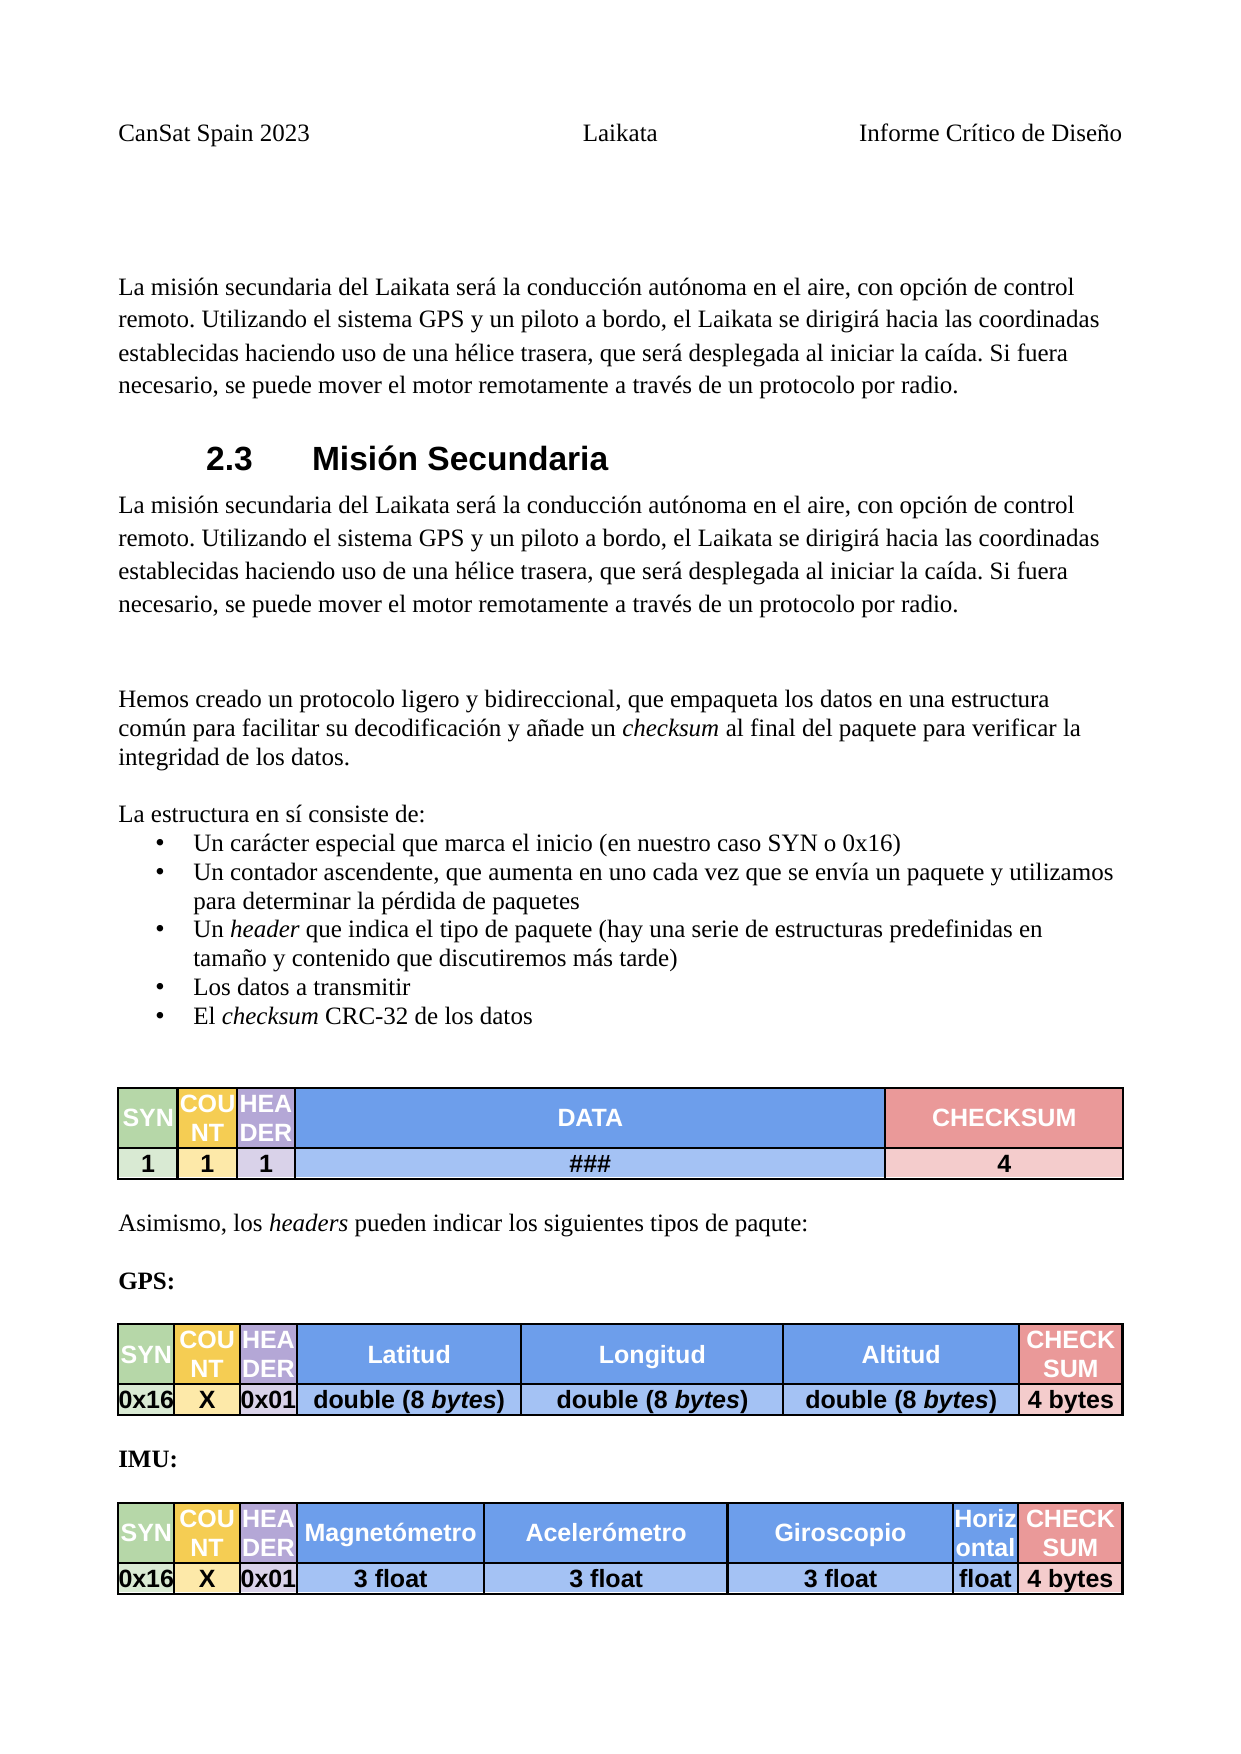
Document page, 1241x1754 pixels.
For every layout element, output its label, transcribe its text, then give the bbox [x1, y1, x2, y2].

subtitle Misión Secundaria [197, 439, 1122, 478]
table_cell 3 float [729, 1564, 952, 1592]
table_header SYN [119, 1325, 173, 1383]
table_header CHECKSUM [886, 1089, 1122, 1147]
table_header Magnetómetro [298, 1504, 483, 1562]
table_header HEADER [241, 1325, 296, 1383]
table_cell 1 [238, 1149, 294, 1177]
table_header Giroscopio [729, 1504, 952, 1562]
table_header HEADER [241, 1504, 296, 1562]
table_header DATA [296, 1089, 884, 1147]
table_cell 4 [886, 1149, 1122, 1177]
table_header Longitud [522, 1325, 782, 1383]
table_cell 0x01 [241, 1564, 296, 1592]
table_header SYN [119, 1089, 176, 1147]
table_cell 4 bytes [1019, 1564, 1121, 1592]
table_header CHECKSUM [1020, 1325, 1121, 1383]
table_cell float [954, 1564, 1017, 1592]
table_cell X [175, 1385, 239, 1414]
table_header Altitud [784, 1325, 1018, 1383]
text Asimismo, los headers pueden indicar los siguientes tipos de paqute: [118, 1208, 1122, 1237]
table_cell 0x16 [119, 1385, 173, 1414]
table_cell 3 float [298, 1564, 483, 1592]
table_cell 4 bytes [1020, 1385, 1121, 1414]
table_header COUNT [179, 1089, 236, 1147]
table_cell 1 [179, 1149, 236, 1177]
text IMU: [118, 1444, 1122, 1473]
table_cell double (8 bytes) [298, 1385, 520, 1414]
table_header COUNT [175, 1325, 239, 1383]
list Los datos a transmitir [156, 972, 1122, 1001]
table_cell double (8 bytes) [522, 1385, 782, 1414]
list Un header que indica el tipo de paquete (hay una serie de estructuras predefinidas en tamaño y contenido que discutiremos más tarde) [156, 914, 1122, 972]
table_cell 0x01 [241, 1385, 296, 1414]
table_cell 1 [119, 1149, 176, 1177]
table_cell double (8 bytes) [784, 1385, 1018, 1414]
text GPS: [118, 1266, 1122, 1294]
table_header COUNT [175, 1504, 239, 1562]
table_cell 0x16 [119, 1564, 173, 1592]
list Un carácter especial que marca el inicio (en nuestro caso SYN o 0x16) [156, 828, 1122, 857]
table_header Acelerómetro [485, 1504, 726, 1562]
table_cell 3 float [485, 1564, 726, 1592]
table_header SYN [119, 1504, 173, 1562]
table_cell ### [296, 1149, 884, 1177]
table_header Latitud [298, 1325, 520, 1383]
text La misión secundaria del Laikata será la conducción autónoma en el aire, con opción de control remoto. Utilizando el sistema GPS y un piloto a bordo, el Laikata se dirigirá hacia las coordinadas establecidas haciendo uso de una hélice trasera, que será desplegada al iniciar la caída. Si fuera necesario, se puede mover el motor remotamente a través de un protocolo por radio. [118, 272, 1122, 399]
table_header CHECKSUM [1019, 1504, 1121, 1562]
table_header Horizontal [954, 1504, 1017, 1562]
text La estructura en sí consiste de: [118, 799, 1122, 828]
text Hemos creado un protocolo ligero y bidireccional, que empaqueta los datos en una estructura común para facilitar su decodificación y añade un checksum al final del paquete para verificar la integridad de los datos. [118, 684, 1122, 771]
list Un contador ascendente, que aumenta en uno cada vez que se envía un paquete y utilizamos para determinar la pérdida de paquetes [156, 857, 1122, 914]
table_cell X [175, 1564, 239, 1592]
text La misión secundaria del Laikata será la conducción autónoma en el aire, con opción de control remoto. Utilizando el sistema GPS y un piloto a bordo, el Laikata se dirigirá hacia las coordinadas establecidas haciendo uso de una hélice trasera, que será desplegada al iniciar la caída. Si fuera necesario, se puede mover el motor remotamente a través de un protocolo por radio. [118, 490, 1122, 618]
list El checksum CRC-32 de los datos [156, 1001, 1122, 1029]
table_header HEADER [238, 1089, 294, 1147]
